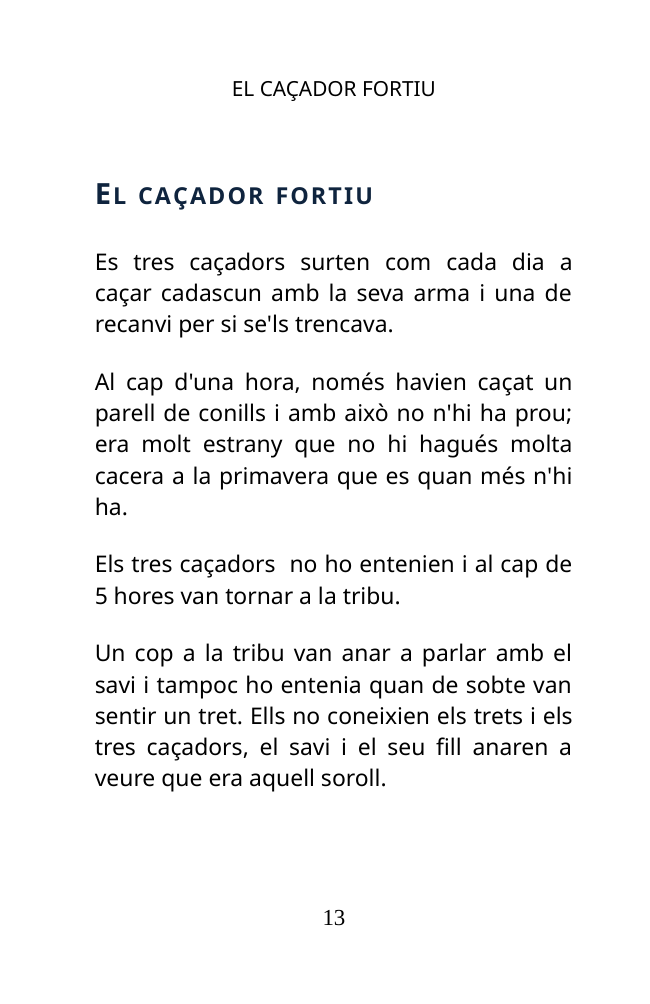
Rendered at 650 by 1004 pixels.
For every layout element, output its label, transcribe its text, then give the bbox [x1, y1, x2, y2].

text Un cop a la tribu van anar a parlar amb el savi i tampoc ho entenia quan de sobte van sentir un tret. Ells no coneixien els trets i els tres caçadors, el savi i el seu fill anaren a veure que era aquell soroll. [94, 637, 573, 793]
text Al cap d'una hora, només havien caçat un parell de conills i amb això no n'hi ha prou; era molt estrany que no hi hagués molta cacera a la primavera que es quan més n'hi ha. [94, 366, 573, 522]
text Es tres caçadors surten com cada dia a caçar cadascun amb la seva arma i una de recanvi per si se'ls trencava. [94, 246, 573, 339]
subtitle El caçador fortiu [94, 173, 573, 213]
text Els tres caçadors no ho entenien i al cap de 5 hores van tornar a la tribu. [94, 548, 573, 611]
